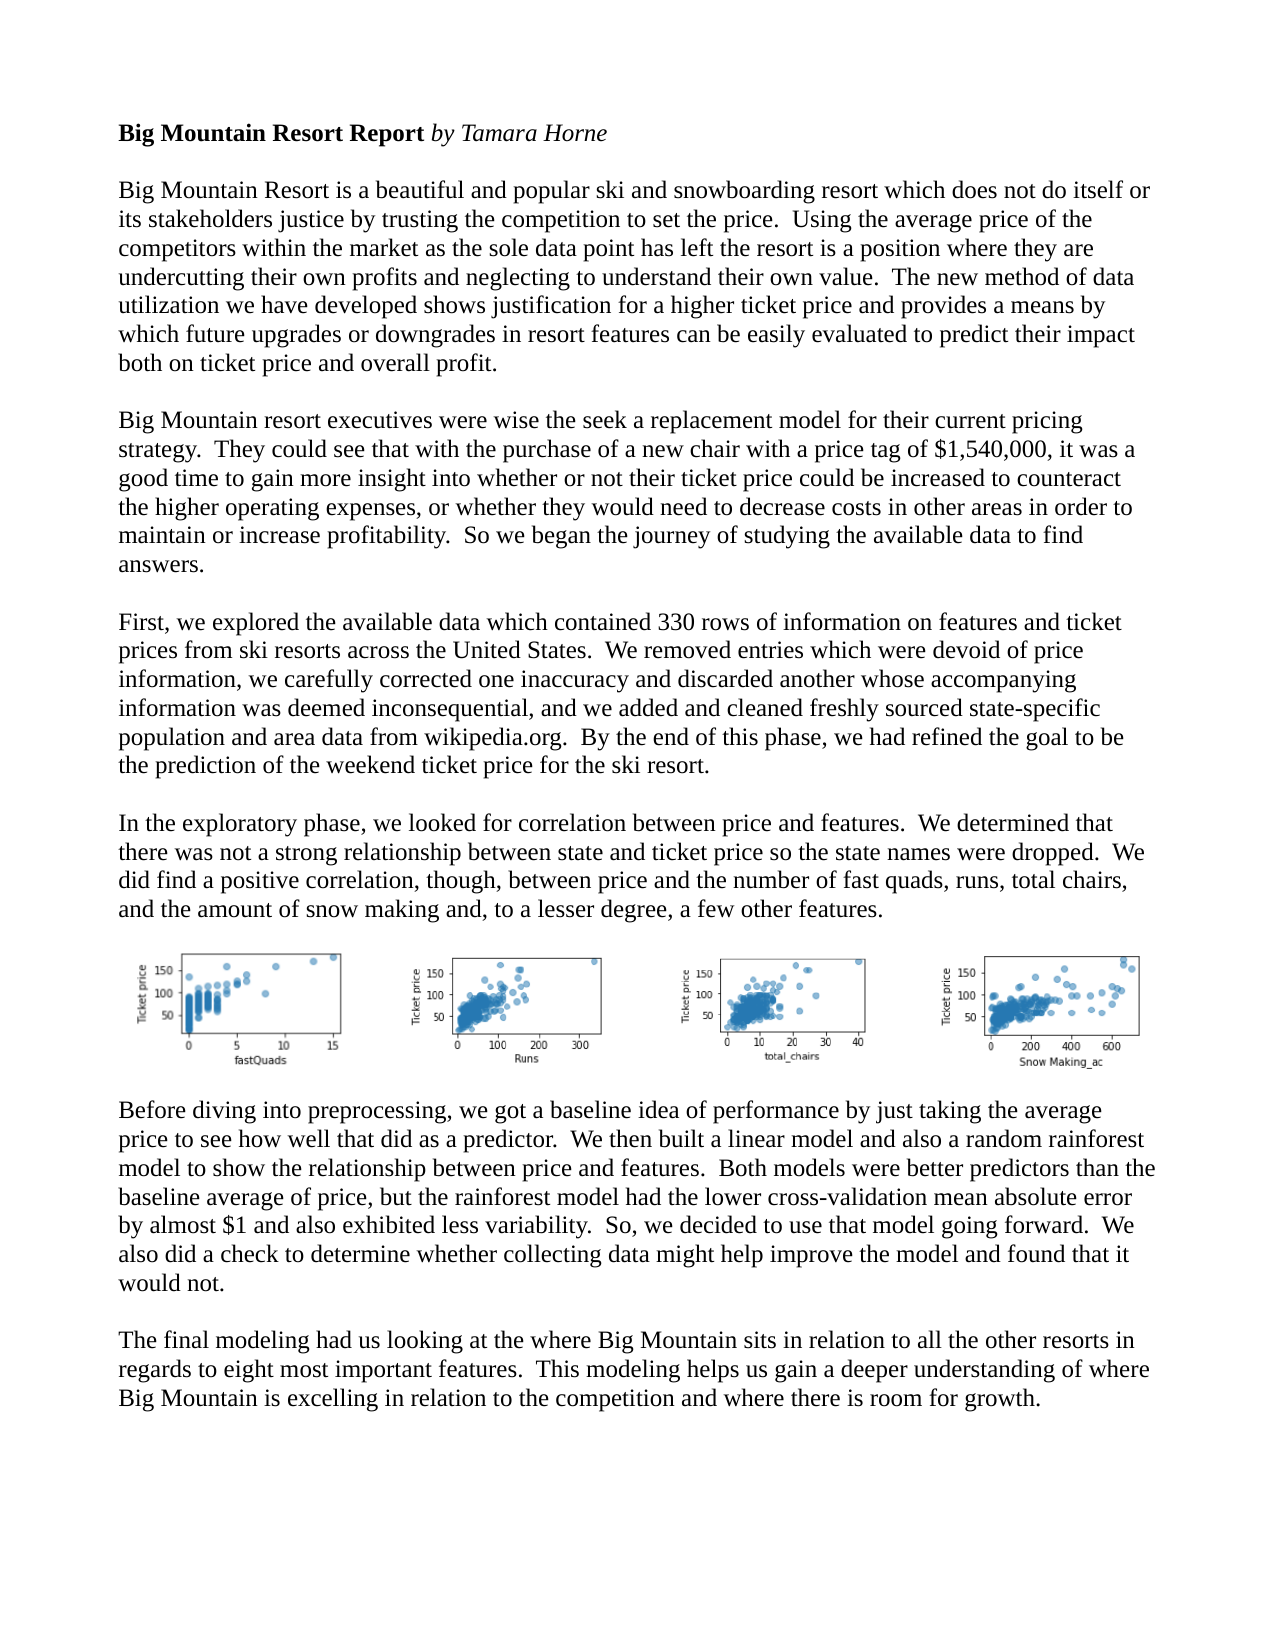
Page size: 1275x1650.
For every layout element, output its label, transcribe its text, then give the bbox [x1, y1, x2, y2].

text Big Mountain Resort Report by Tamara Horne [118, 118, 1157, 147]
picture [937, 947, 1147, 1071]
picture [675, 949, 870, 1064]
picture [402, 946, 604, 1072]
picture [127, 941, 355, 1068]
text The final modeling had us looking at the where Big Mountain sits in relation to all the other resorts in regards to eight most important features. This modeling helps us gain a deeper understanding of where Big Mountain is excelling in relation to the competition and where there is room for growth. [118, 1326, 1157, 1412]
text Big Mountain resort executives were wise the seek a replacement model for their current pricing strategy. They could see that with the purchase of a new chair with a price tag of $1,540,000, it was a good time to gain more insight into whether or not their ticket price could be increased to counteract the higher operating expenses, or whether they would need to decrease costs in other areas in order to maintain or increase profitability. So we began the journey of studying the available data to find answers. [118, 406, 1157, 578]
text Big Mountain Resort is a beautiful and popular ski and snowboarding resort which does not do itself or its stakeholders justice by trusting the competition to set the price. Using the average price of the competitors within the market as the sole data point has left the resort is a position where they are undercutting their own profits and neglecting to understand their own value. The new method of data utilization we have developed shows justification for a higher ticket price and provides a means by which future upgrades or downgrades in resort features can be easily evaluated to predict their impact both on ticket price and overall profit. [118, 176, 1157, 377]
text In the exploratory phase, we looked for correlation between price and features. We determined that there was not a strong relationship between state and ticket price so the state names were dropped. We did find a positive correlation, though, between price and the number of fast quads, runs, total chairs, and the amount of snow making and, to a lesser degree, a few other features. [118, 808, 1157, 923]
text First, we explored the available data which contained 330 rows of information on features and ticket prices from ski resorts across the United States. We removed entries which were devoid of price information, we carefully corrected one inaccuracy and discarded another whose accompanying information was deemed inconsequential, and we added and cleaned freshly sourced state-specific population and area data from wikipedia.org. By the end of this phase, we had refined the goal to be the prediction of the weekend ticket price for the ski resort. [118, 607, 1157, 779]
text Before diving into preprocessing, we got a baseline idea of performance by just taking the average price to see how well that did as a predictor. We then built a linear model and also a random rainforest model to show the relationship between price and features. Both models were better predictors than the baseline average of price, but the rainforest model had the lower cross-validation mean absolute error by almost $1 and also exhibited less variability. So, we decided to use that model going forward. We also did a check to determine whether collecting data might help improve the model and found that it would not. [118, 1096, 1157, 1297]
